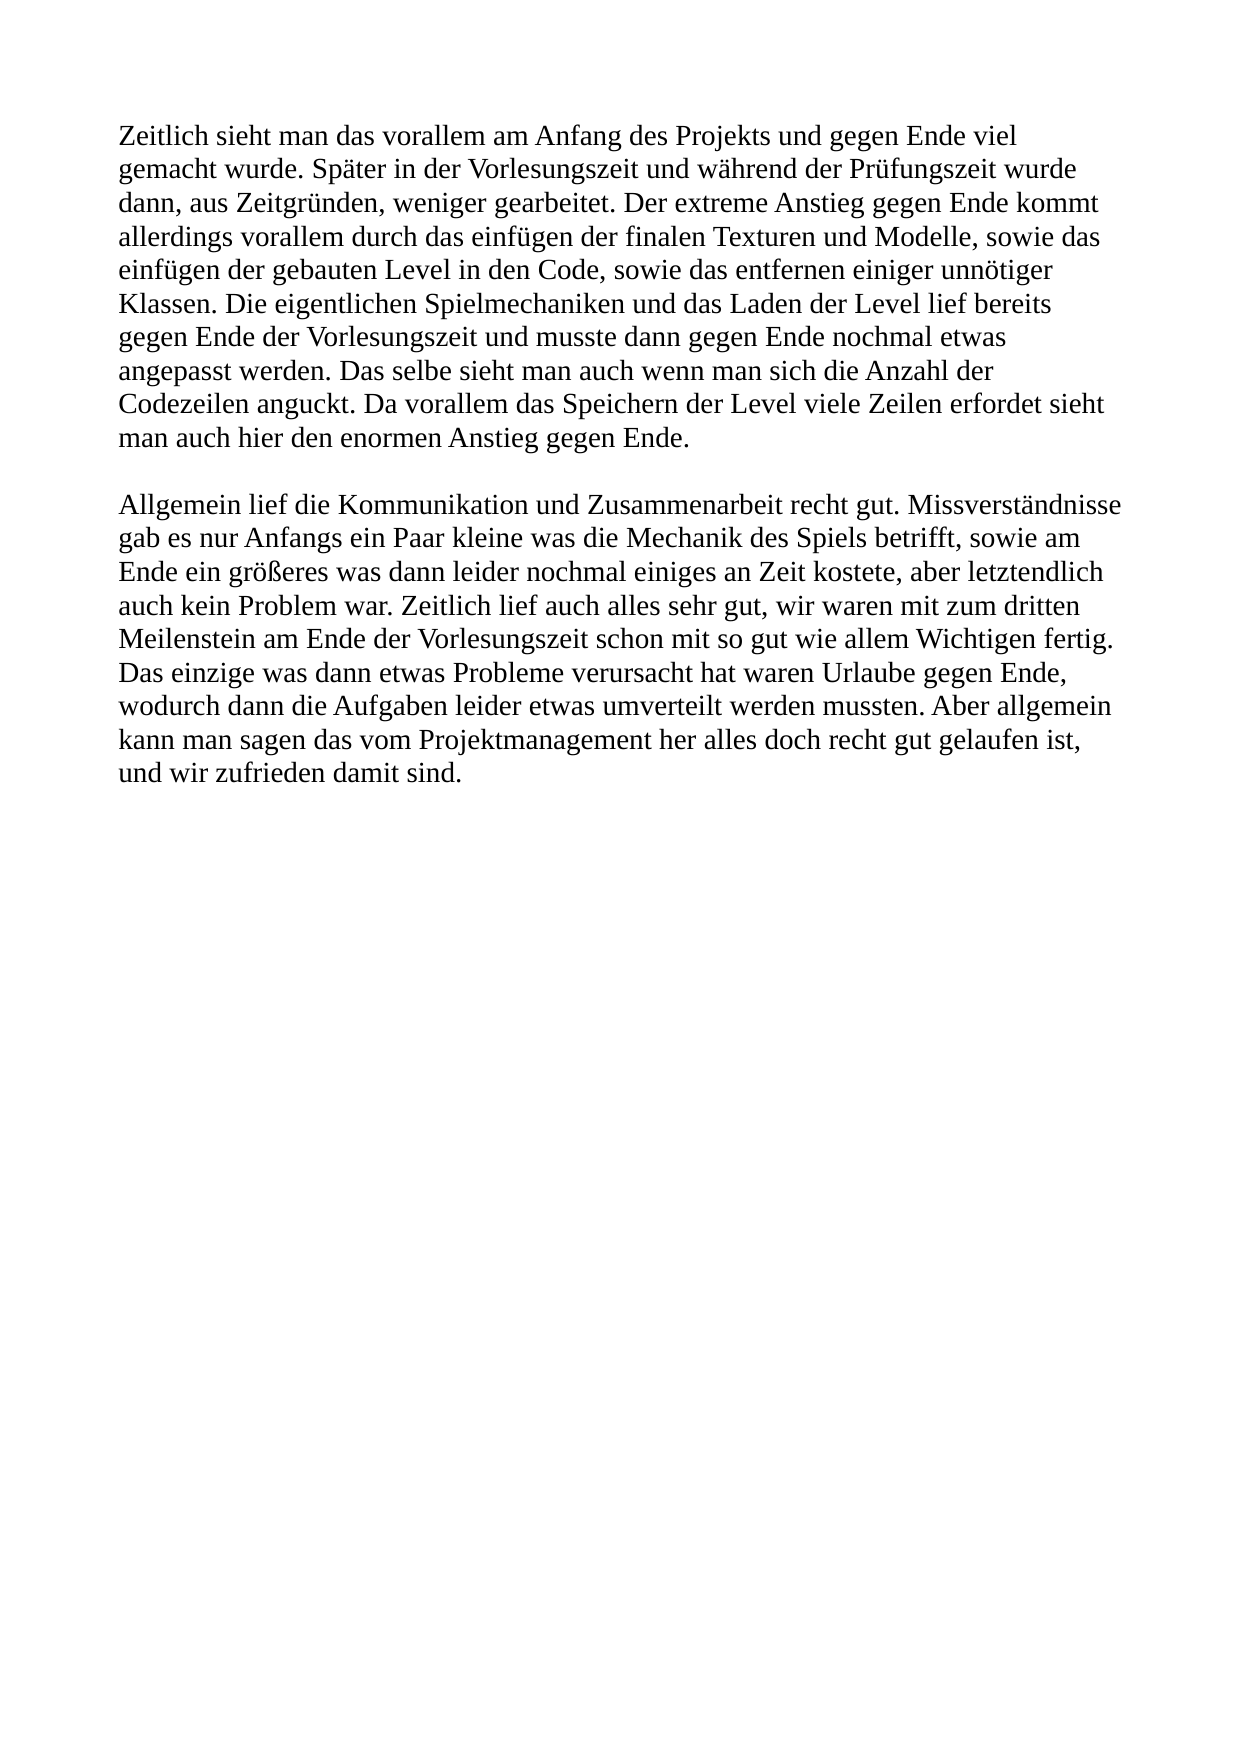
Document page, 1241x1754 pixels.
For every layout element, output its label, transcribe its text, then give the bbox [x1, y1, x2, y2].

text Allgemein lief die Kommunikation und Zusammenarbeit recht gut. Missverständnisse gab es nur Anfangs ein Paar kleine was die Mechanik des Spiels betrifft, sowie am Ende ein größeres was dann leider nochmal einiges an Zeit kostete, aber letztendlich auch kein Problem war. Zeitlich lief auch alles sehr gut, wir waren mit zum dritten Meilenstein am Ende der Vorlesungszeit schon mit so gut wie allem Wichtigen fertig. Das einzige was dann etwas Probleme verursacht hat waren Urlaube gegen Ende, wodurch dann die Aufgaben leider etwas umverteilt werden mussten. Aber allgemein kann man sagen das vom Projektmanagement her alles doch recht gut gelaufen ist, und wir zufrieden damit sind. [118, 487, 1122, 789]
text Zeitlich sieht man das vorallem am Anfang des Projekts und gegen Ende viel gemacht wurde. Später in der Vorlesungszeit und während der Prüfungszeit wurde dann, aus Zeitgründen, weniger gearbeitet. Der extreme Anstieg gegen Ende kommt allerdings vorallem durch das einfügen der finalen Texturen und Modelle, sowie das einfügen der gebauten Level in den Code, sowie das entfernen einiger unnötiger Klassen. Die eigentlichen Spielmechaniken und das Laden der Level lief bereits gegen Ende der Vorlesungszeit und musste dann gegen Ende nochmal etwas angepasst werden. Das selbe sieht man auch wenn man sich die Anzahl der Codezeilen anguckt. Da vorallem das Speichern der Level viele Zeilen erfordet sieht man auch hier den enormen Anstieg gegen Ende. [118, 118, 1122, 453]
